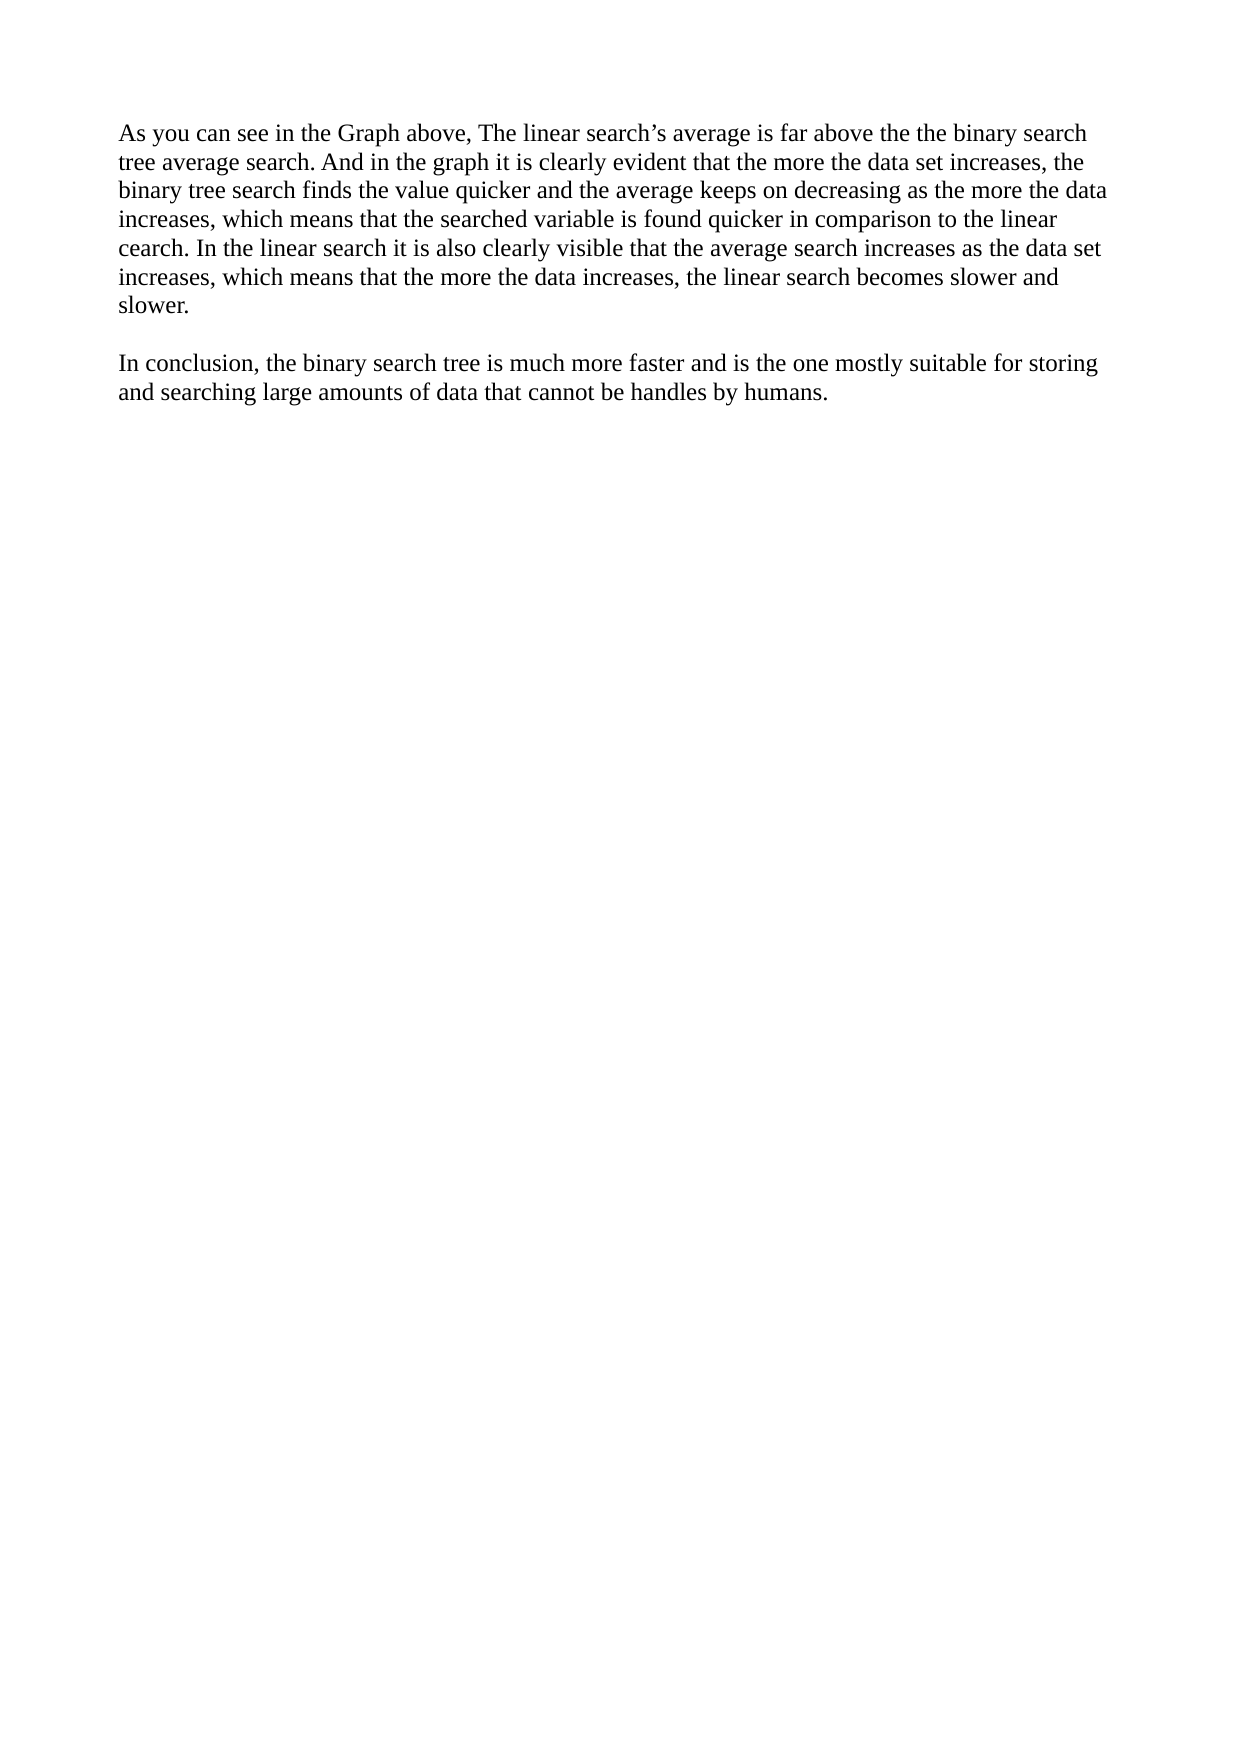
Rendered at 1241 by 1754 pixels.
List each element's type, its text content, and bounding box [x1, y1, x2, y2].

text As you can see in the Graph above, The linear search’s average is far above the the binary search tree average search. And in the graph it is clearly evident that the more the data set increases, the binary tree search finds the value quicker and the average keeps on decreasing as the more the data increases, which means that the searched variable is found quicker in comparison to the linear cearch. In the linear search it is also clearly visible that the average search increases as the data set increases, which means that the more the data increases, the linear search becomes slower and slower. [118, 118, 1122, 319]
text In conclusion, the binary search tree is much more faster and is the one mostly suitable for storing and searching large amounts of data that cannot be handles by humans. [118, 348, 1122, 406]
